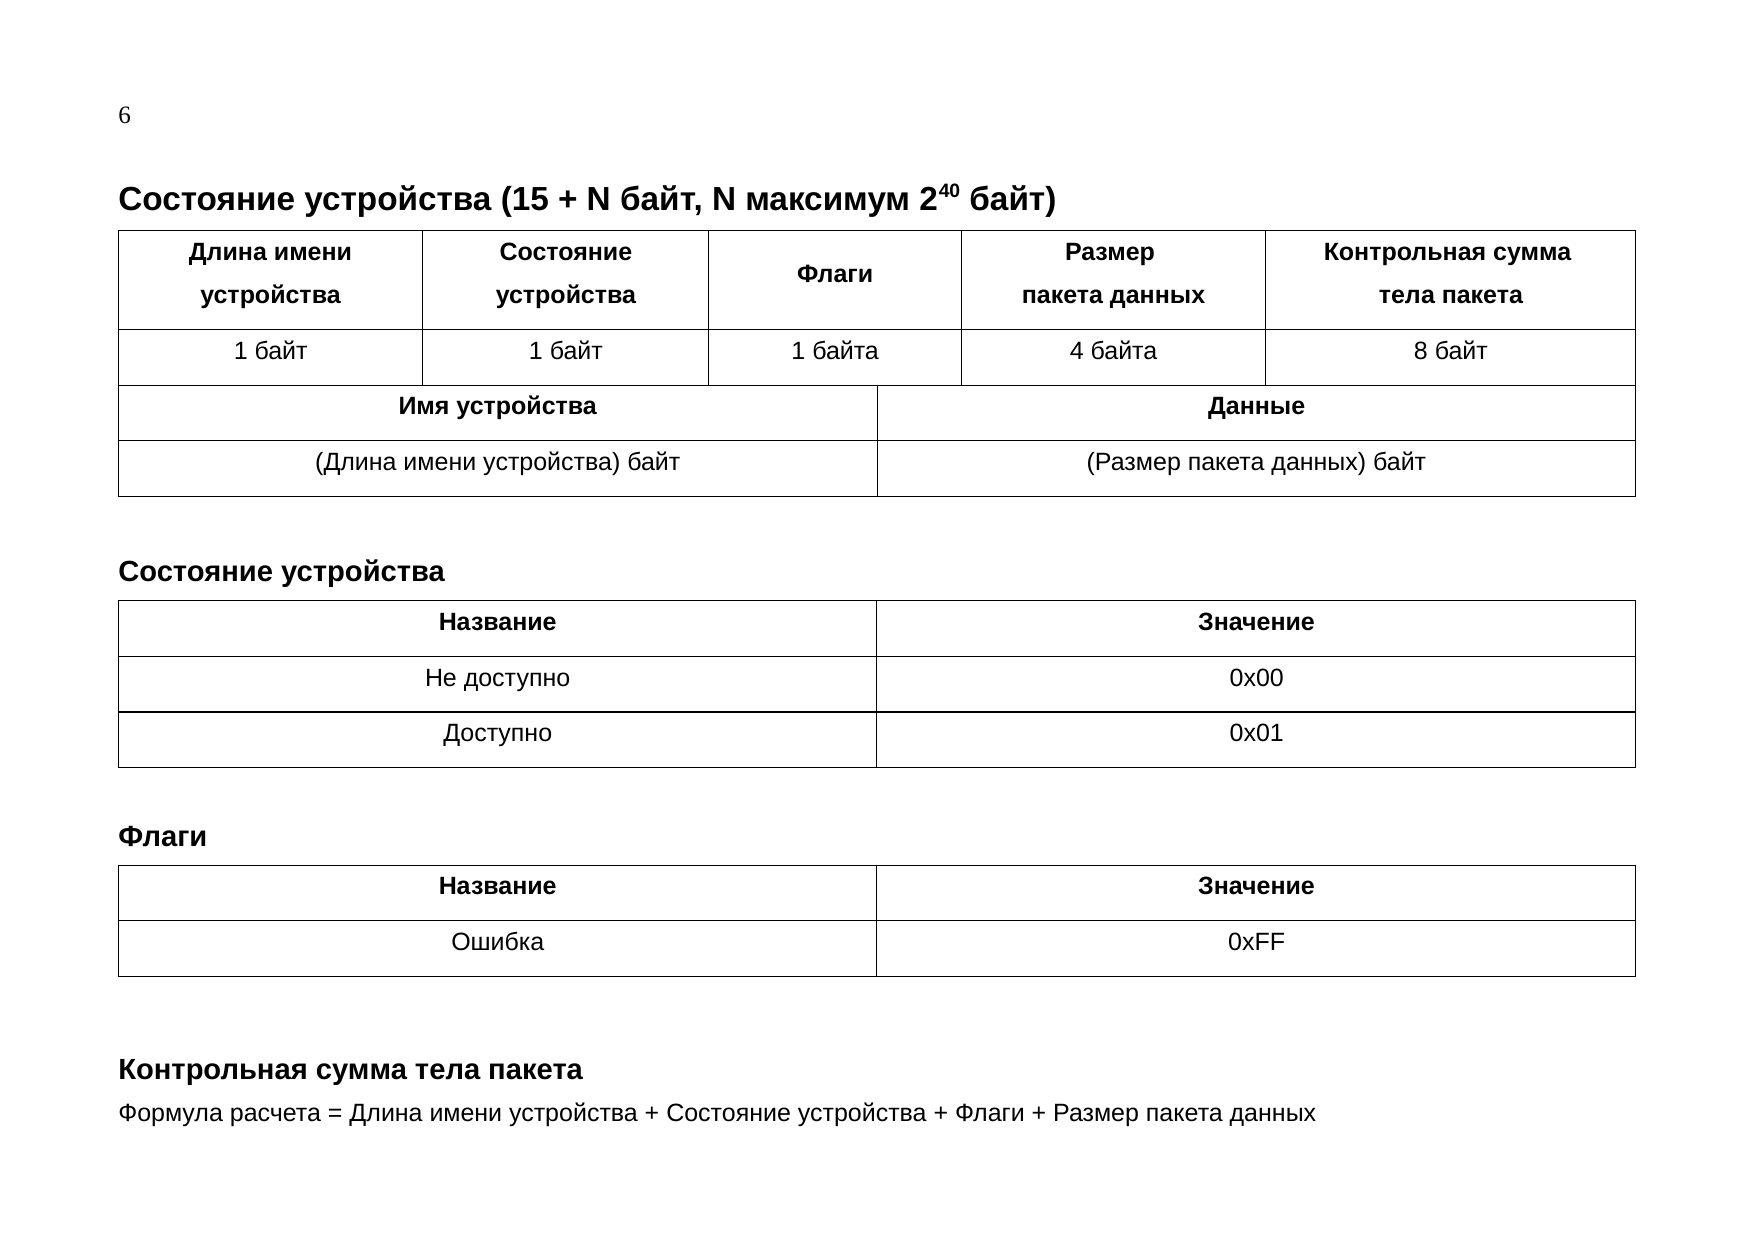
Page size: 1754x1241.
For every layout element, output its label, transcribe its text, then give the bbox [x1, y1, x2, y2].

table_header Длина имени устройства [119, 231, 422, 329]
table_cell Имя устройства [119, 386, 877, 440]
table_cell 1 байт [119, 330, 422, 384]
table_cell Доступно [119, 713, 876, 767]
table_cell Не доступно [119, 657, 876, 711]
subtitle Состояние устройства (15 + N байт, N максимум 240 байт) [118, 179, 1636, 218]
subtitle Флаги [118, 818, 1636, 852]
subtitle Контрольная сумма тела пакета [118, 1052, 1636, 1085]
table_header Размер пакета данных [962, 231, 1265, 329]
table_cell (Длина имени устройства) байт [119, 441, 877, 496]
table_header Название [119, 601, 876, 656]
table_cell 1 байта [709, 330, 961, 384]
subtitle Формула расчета = Длина имени устройства + Состояние устройства + Флаги + Размер пакета данных [118, 1098, 1636, 1127]
table_cell 0x01 [877, 713, 1635, 767]
table_cell 0x00 [877, 657, 1635, 711]
table_header Значение [877, 866, 1635, 920]
subtitle Состояние устройства [118, 554, 1636, 588]
table_header Контрольная сумма тела пакета [1266, 231, 1635, 329]
table_cell 8 байт [1266, 330, 1635, 384]
table_header Название [119, 866, 876, 920]
table_cell 4 байта [962, 330, 1265, 384]
table_header Значение [877, 601, 1635, 656]
table_header Флаги [709, 231, 961, 329]
table_cell (Размер пакета данных) байт [878, 441, 1635, 496]
table_header Состояние устройства [423, 231, 708, 329]
table_cell Данные [878, 386, 1635, 440]
table_cell 0xFF [877, 921, 1635, 976]
table_cell Ошибка [119, 921, 876, 976]
table_cell 1 байт [423, 330, 708, 384]
